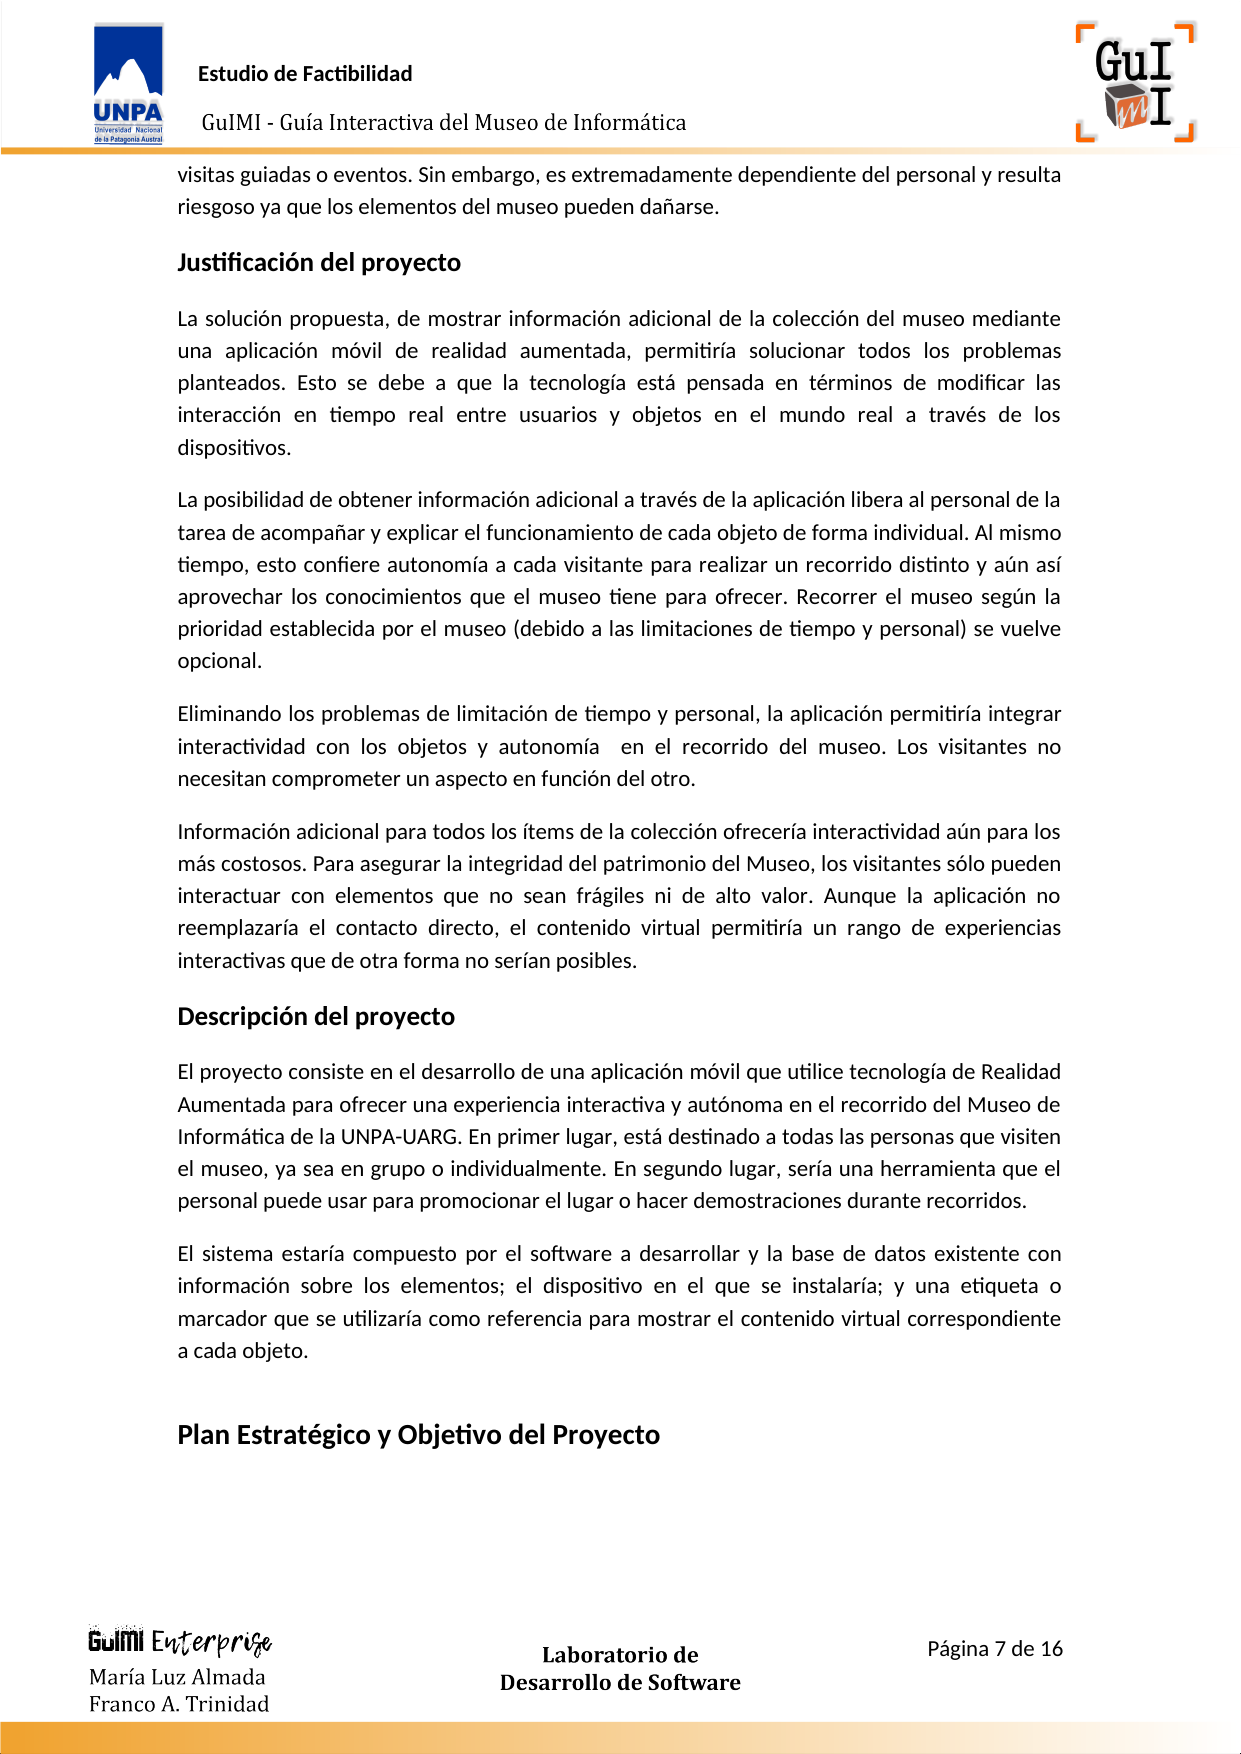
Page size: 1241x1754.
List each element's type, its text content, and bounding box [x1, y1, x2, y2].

text El proyecto consiste en el desarrollo de una aplicación móvil que utilice tecnología de Realidad Aumentada para ofrecer una experiencia interactiva y autónoma en el recorrido del Museo de Informática de la UNPA-UARG. En primer lugar, está destinado a todas las personas que visiten el museo, ya sea en grupo o individualmente. En segundo lugar, sería una herramienta que el personal puede usar para promocionar el lugar o hacer demostraciones durante recorridos. [177, 1057, 1063, 1214]
text El sistema estaría compuesto por el software a desarrollar y la base de datos existente con información sobre los elementos; el dispositivo en el que se instalaría; y una etiqueta o marcador que se utilizaría como referencia para mostrar el contenido virtual correspondiente a cada objeto. [177, 1239, 1063, 1364]
text La posibilidad de obtener información adicional a través de la aplicación libera al personal de la tarea de acompañar y explicar el funcionamiento de cada objeto de forma individual. Al mismo tiempo, esto confiere autonomía a cada visitante para realizar un recorrido distinto y aún así aprovechar los conocimientos que el museo tiene para ofrecer. Recorrer el museo según la prioridad establecida por el museo (debido a las limitaciones de tiempo y personal) se vuelve opcional. [177, 486, 1063, 674]
text visitas guiadas o eventos. Sin embargo, es extremadamente dependiente del personal y resulta riesgoso ya que los elementos del museo pueden dañarse. [177, 160, 1063, 220]
subtitle Plan Estratégico y Objetivo del Proyecto [177, 1416, 1063, 1452]
text Información adicional para todos los ítems de la colección ofrecería interactividad aún para los más costosos. Para asegurar la integridad del patrimonio del Museo, los visitantes sólo pueden interactuar con elementos que no sean frágiles ni de alto valor. Aunque la aplicación no reemplazaría el contacto directo, el contenido virtual permitiría un rango de experiencias interactivas que de otra forma no serían posibles. [177, 817, 1063, 974]
subtitle Descripción del proyecto [177, 999, 1063, 1032]
subtitle Justificación del proyecto [177, 245, 1063, 278]
picture [0, 1613, 1241, 1754]
picture [0, 0, 1241, 155]
text Eliminando los problemas de limitación de tiempo y personal, la aplicación permitiría integrar interactividad con los objetos y autonomía en el recorrido del museo. Los visitantes no necesitan comprometer un aspecto en función del otro. [177, 699, 1063, 792]
text La solución propuesta, de mostrar información adicional de la colección del museo mediante una aplicación móvil de realidad aumentada, permitiría solucionar todos los problemas planteados. Esto se debe a que la tecnología está pensada en términos de modificar las interacción en tiempo real entre usuarios y objetos en el mundo real a través de los dispositivos. [177, 304, 1063, 461]
